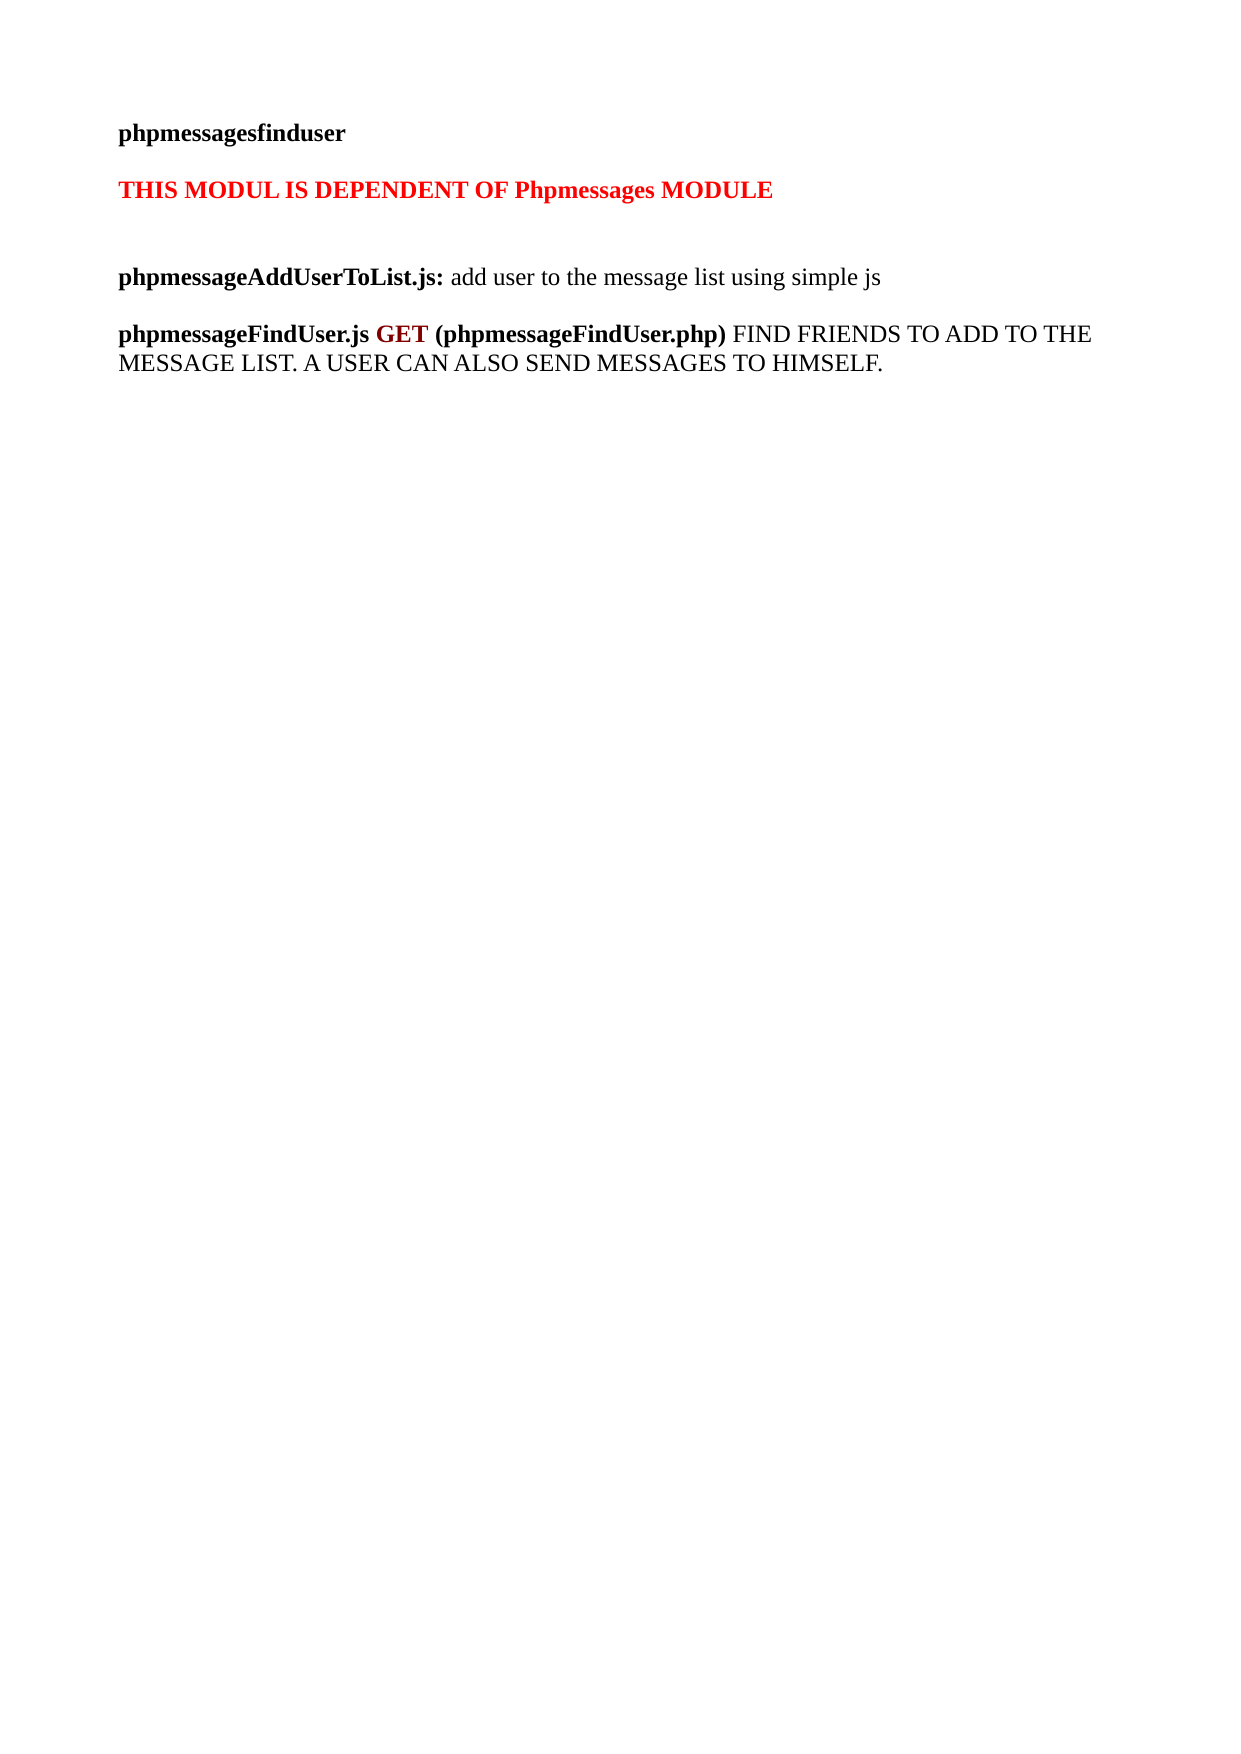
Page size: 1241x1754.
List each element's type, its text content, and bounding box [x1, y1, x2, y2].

text THIS MODUL IS DEPENDENT OF Phpmessages MODULE [118, 176, 1122, 204]
text phpmessagesfinduser [118, 118, 1122, 147]
text phpmessageAddUserToList.js: add user to the message list using simple js [118, 262, 1122, 291]
text phpmessageFindUser.js GET (phpmessageFindUser.php) FIND FRIENDS TO ADD TO THE MESSAGE LIST. A USER CAN ALSO SEND MESSAGES TO HIMSELF. [118, 319, 1122, 377]
